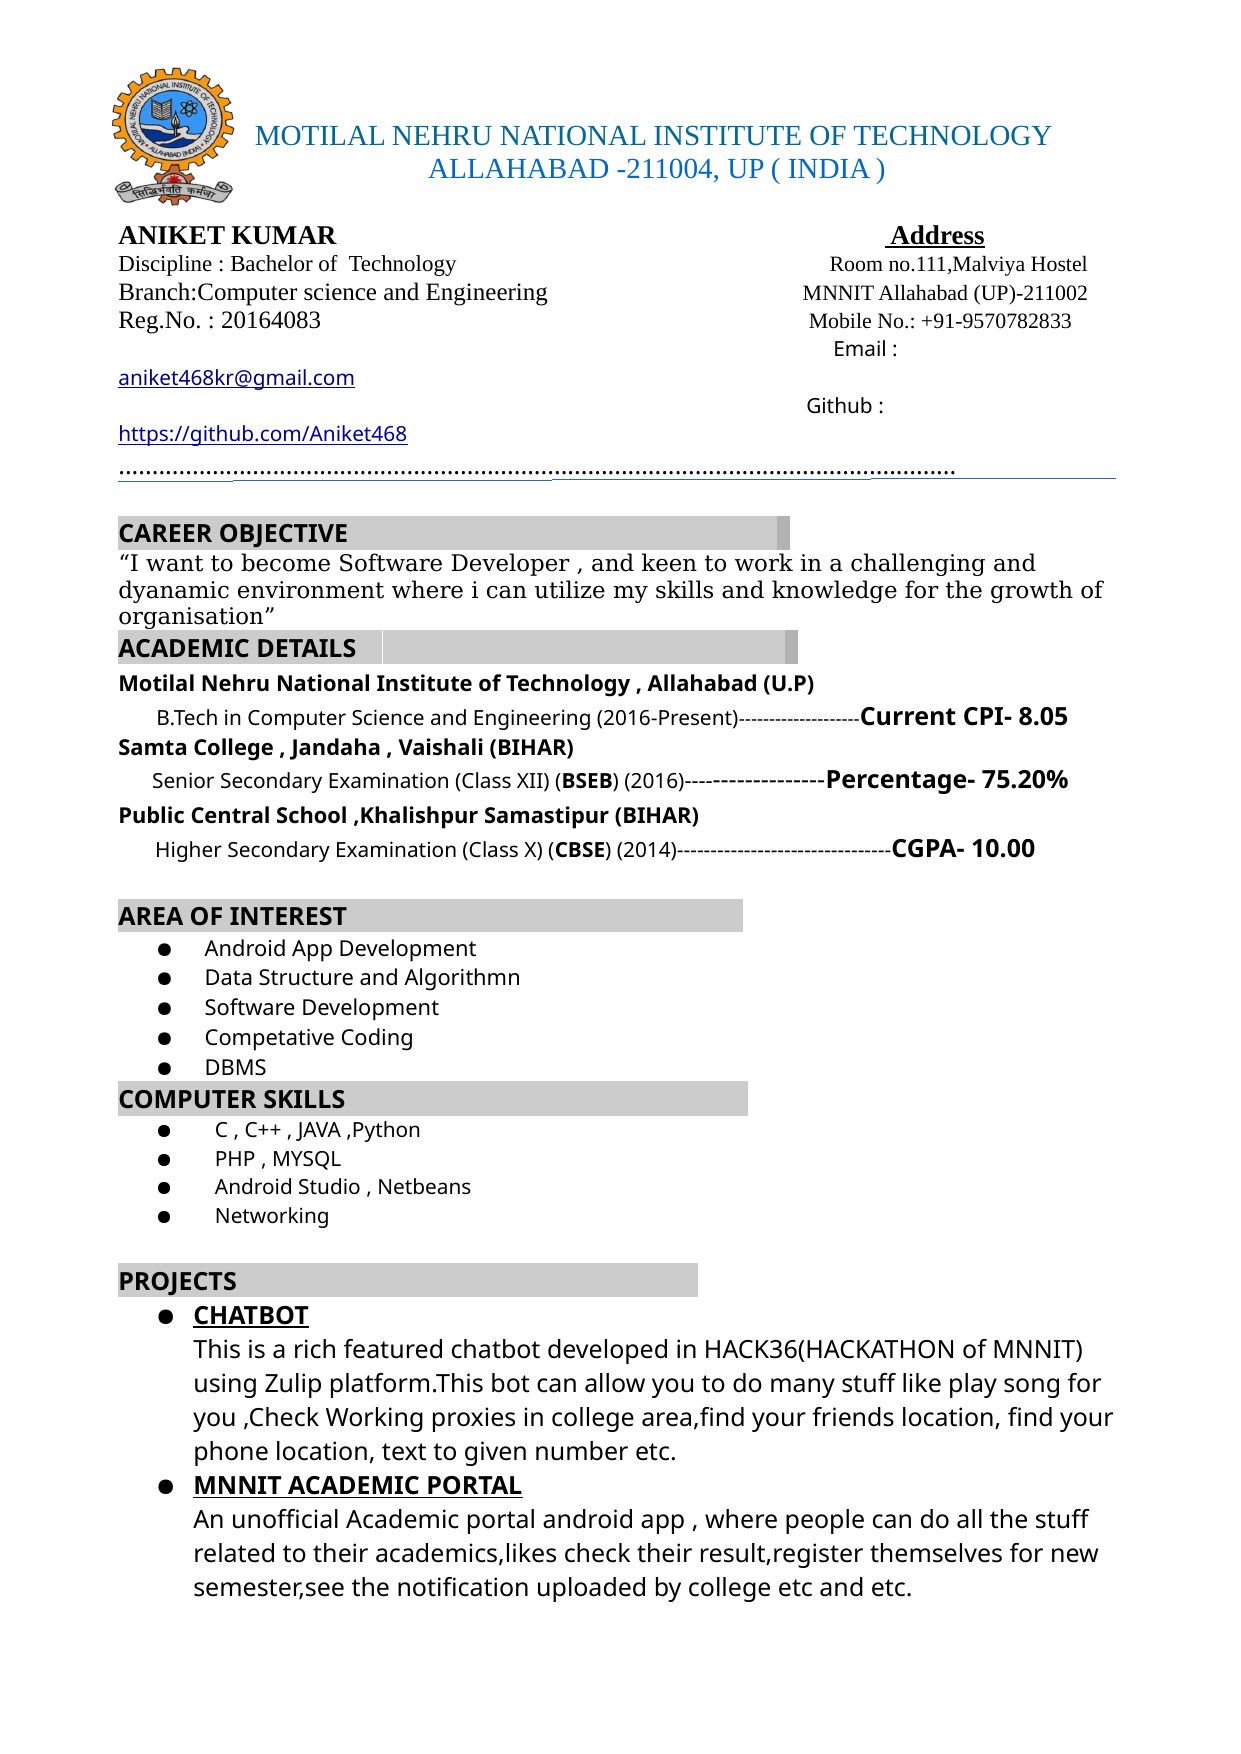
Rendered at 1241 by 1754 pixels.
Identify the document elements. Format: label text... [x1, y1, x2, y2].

text ANIKET KUMAR Address [118, 219, 1122, 250]
text COMPUTER SKILLS [118, 1081, 1122, 1116]
text Public Central School ,Khalishpur Samastipur (BIHAR) [118, 796, 1122, 830]
text Github : https://github.com/Aniket468 [118, 391, 1122, 448]
text Samta College , Jandaha , Vaishali (BIHAR) [118, 732, 1122, 762]
text B.Tech in Computer Science and Engineering (2016-Present)--------------------Current CPI- 8.05 [118, 698, 1122, 732]
text PROJECTS [118, 1263, 1122, 1297]
text Email : aniket468kr@gmail.com [118, 334, 1122, 391]
list using Zulip platform.This bot can allow you to do many stuff like play song for you ,Check Working proxies in college area,find your friends location, find your phone location, text to given number etc. [156, 1366, 1122, 1468]
text Motilal Nehru National Institute of Technology , Allahabad (U.P) [118, 664, 1122, 698]
text Higher Secondary Examination (Class X) (CBSE) (2014)--------------------------------CGPA- 10.00 [118, 830, 1122, 864]
text Senior Secondary Examination (Class XII) (BSEB) (2016)------------------Percentage- 75.20% [118, 762, 1122, 796]
text “I want to become Software Developer , and keen to work in a challenging and dyanamic environment where i can utilize my skills and knowledge for the growth of organisation” [118, 550, 1122, 630]
text ............................................................................................................................. [118, 448, 1122, 482]
list DBMS [156, 1052, 1122, 1081]
list This is a rich featured chatbot developed in HACK36(HACKATHON of MNNIT) [156, 1331, 1122, 1366]
text Reg.No. : 20164083 Mobile No.: +91-9570782833 [118, 306, 1122, 334]
picture [112, 67, 235, 206]
list C , C++ , JAVA ,Python [156, 1116, 1122, 1144]
list An unofficial Academic portal android app , where people can do all the stuff related to their academics,likes check their result,register themselves for new semester,see the notification uploaded by college etc and etc. [156, 1502, 1122, 1604]
list Networking [156, 1201, 1122, 1229]
list CHATBOT [156, 1297, 1122, 1331]
text ACADEMIC DETAILS [118, 630, 1122, 664]
list Data Structure and Algorithmn [156, 962, 1122, 992]
list PHP , MYSQL [156, 1144, 1122, 1172]
text ALLAHABAD -211004, UP ( INDIA ) [235, 152, 1122, 185]
text AREA OF INTEREST [118, 898, 1122, 932]
text Branch:Computer science and Engineering MNNIT Allahabad (UP)-211002 [118, 277, 1122, 306]
text CAREER OBJECTIVE [118, 516, 1122, 550]
list Competative Coding [156, 1022, 1122, 1052]
list Android Studio , Netbeans [156, 1172, 1122, 1201]
list Software Development [156, 992, 1122, 1022]
text MOTILAL NEHRU NATIONAL INSTITUTE OF TECHNOLOGY [235, 118, 1122, 152]
list MNNIT ACADEMIC PORTAL [156, 1468, 1122, 1502]
list Android App Development [156, 932, 1122, 962]
text Discipline : Bachelor of Technology Room no.111,Malviya Hostel [118, 250, 1122, 277]
